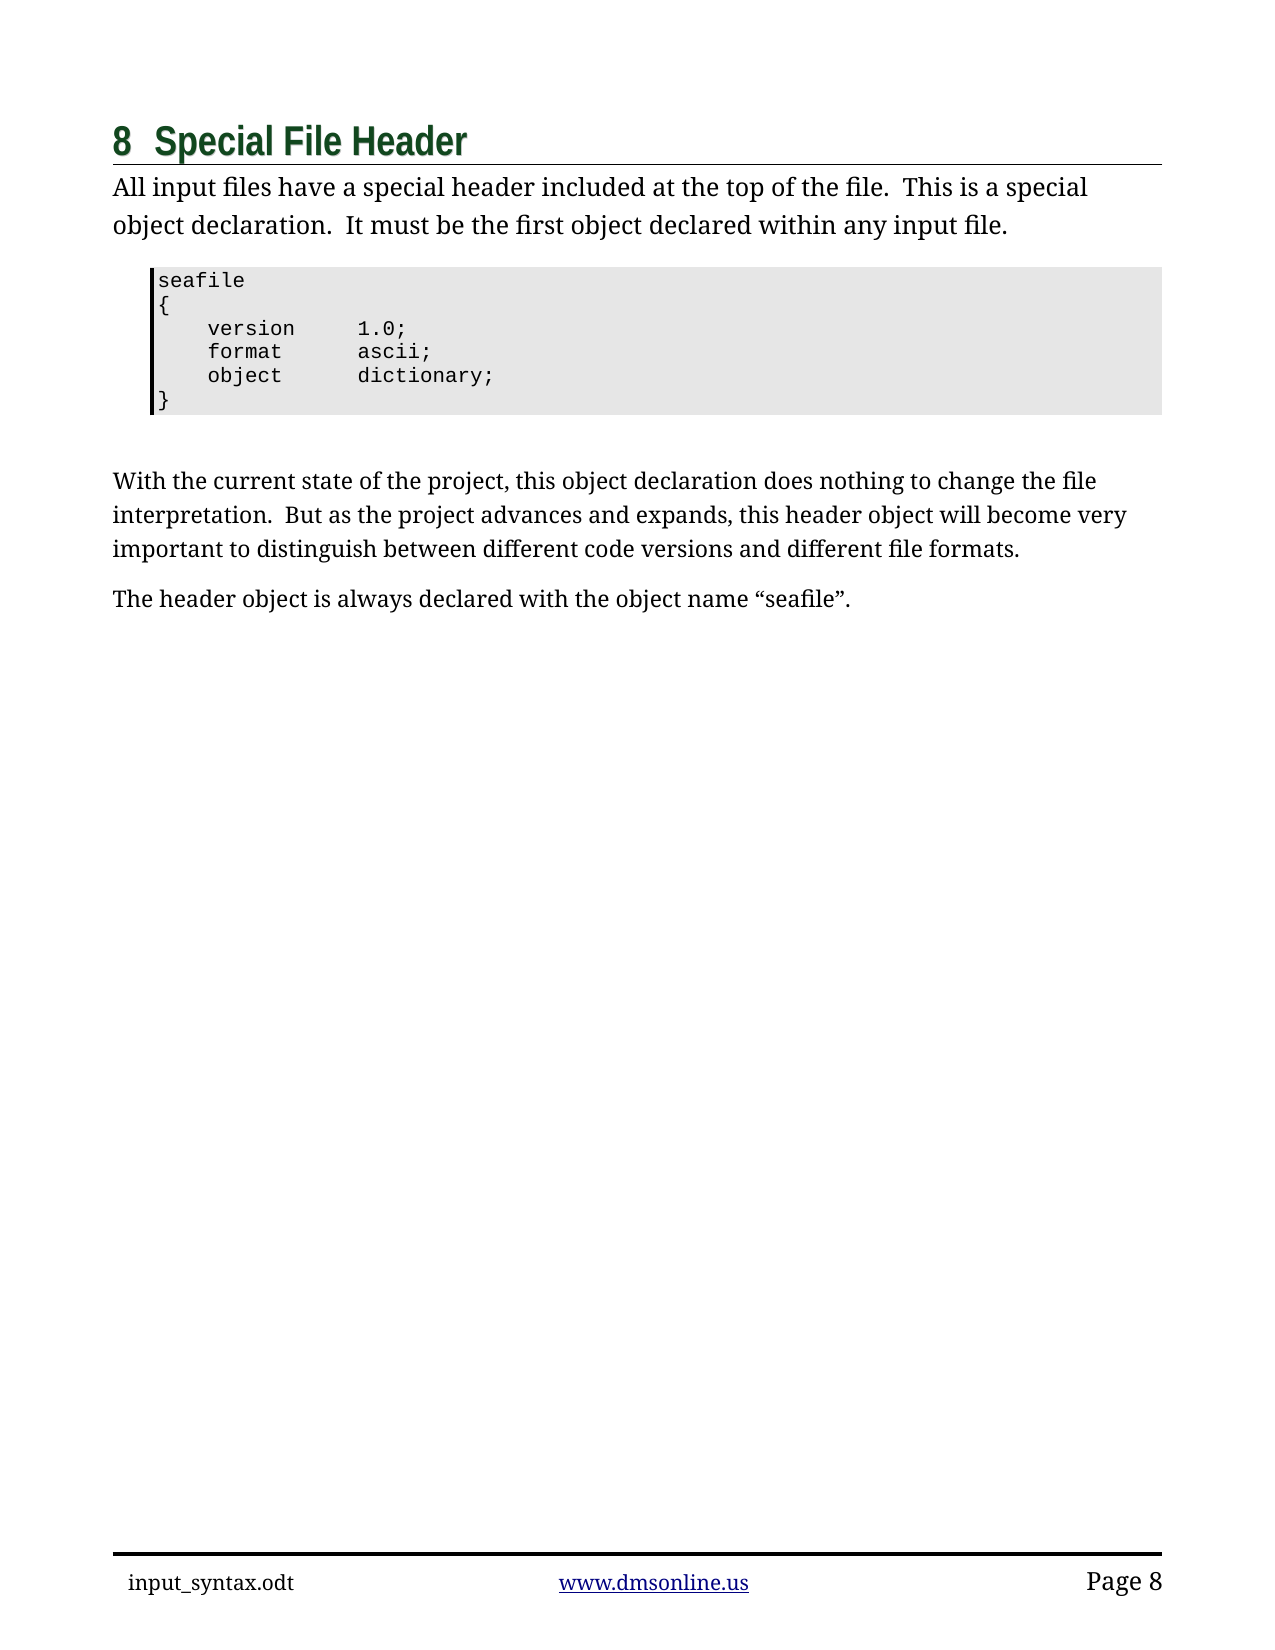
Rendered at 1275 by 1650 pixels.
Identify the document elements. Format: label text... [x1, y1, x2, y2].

text { [154, 294, 1162, 318]
text version 1.0; [154, 318, 1162, 341]
text object dictionary; [154, 365, 1162, 389]
text seafile [150, 267, 1162, 294]
subtitle Special File Header [112, 117, 1162, 165]
text } [154, 389, 1162, 415]
text The header object is always declared with the object name “seafile”. [112, 583, 1162, 614]
text format ascii; [154, 341, 1162, 365]
text All input files have a special header included at the top of the file. This is a special object declaration. It must be the first object declared within any input file. [112, 170, 1162, 242]
text With the current state of the project, this object declaration does nothing to change the file interpretation. But as the project advances and expands, this header object will become very important to distinguish between different code versions and different file formats. [112, 465, 1162, 565]
